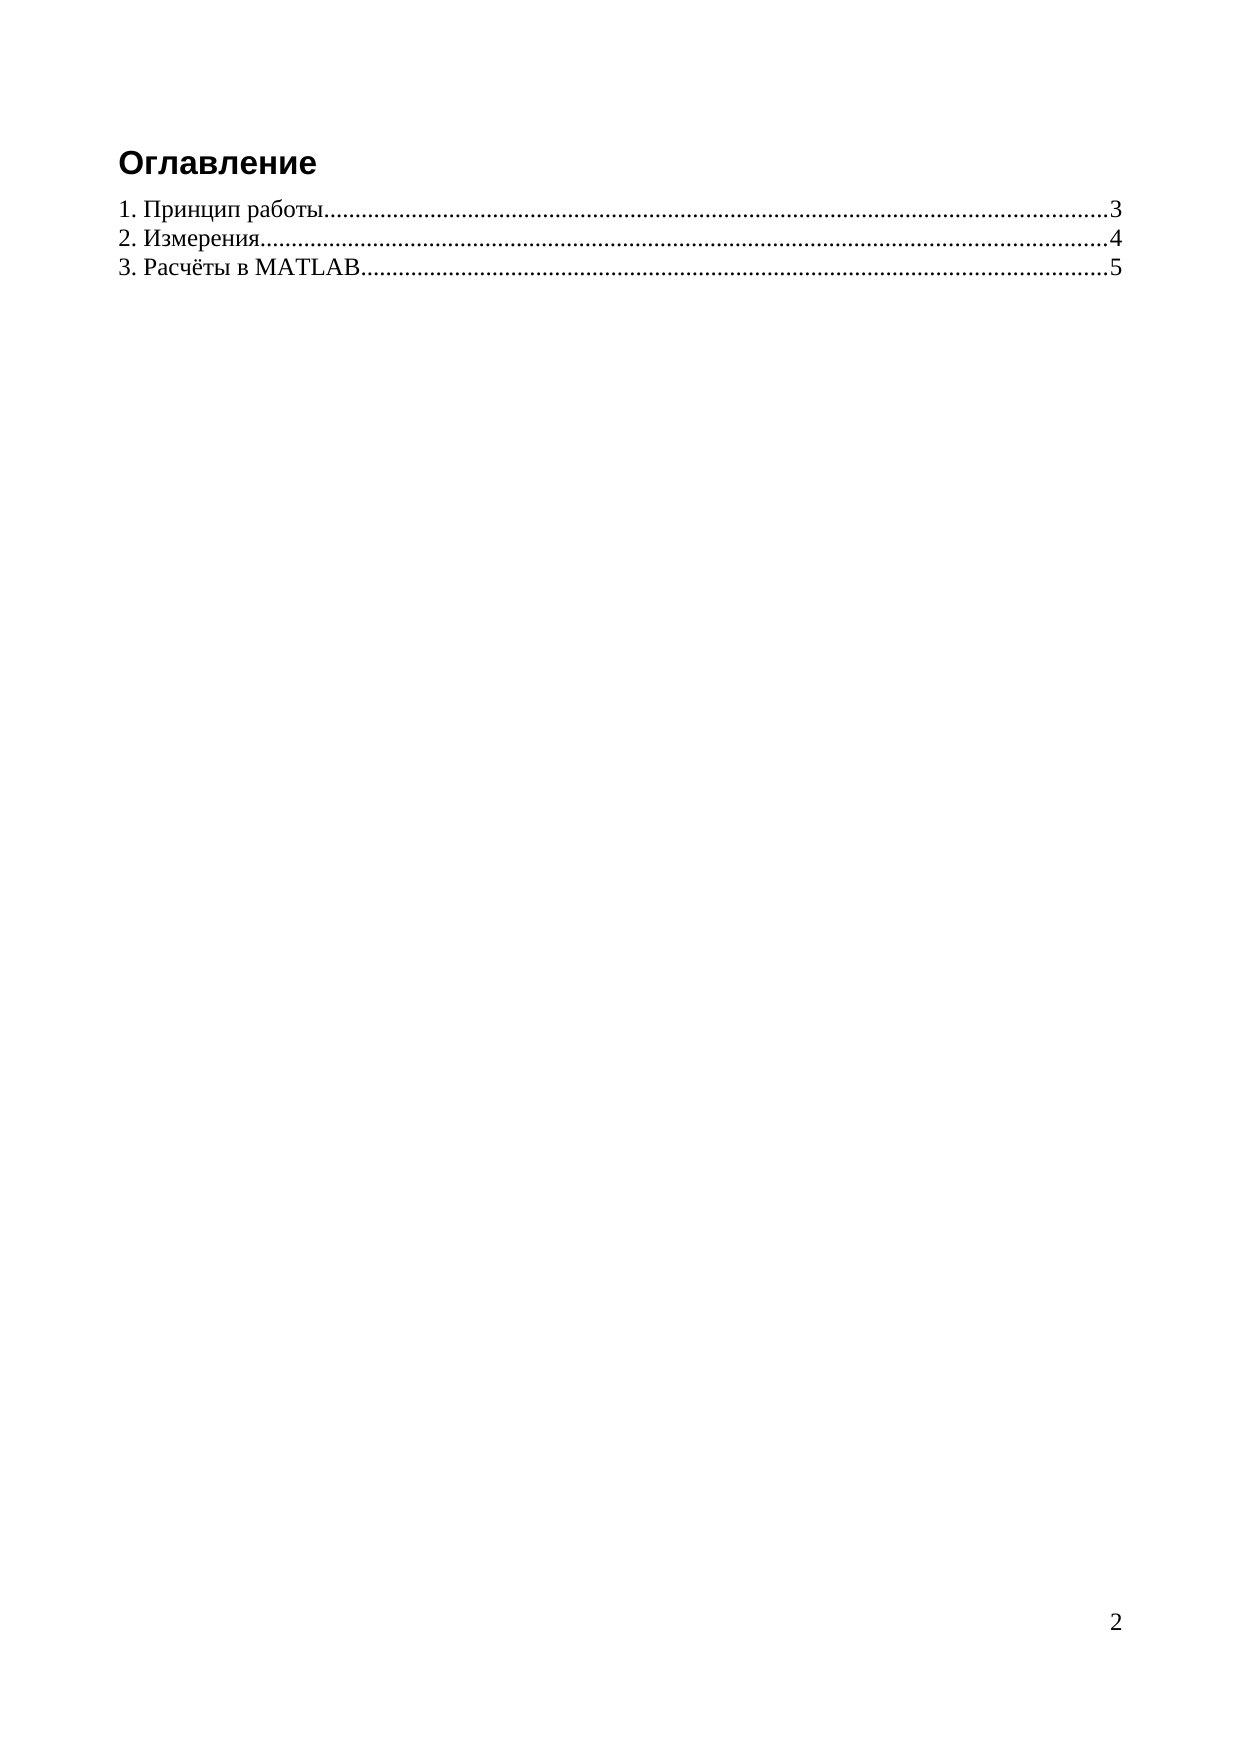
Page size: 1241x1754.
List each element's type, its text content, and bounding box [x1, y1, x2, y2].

text 2. Измерения 4 [118, 223, 1122, 252]
text 1. Принцип работы 3 [118, 194, 1122, 223]
subtitle Оглавление [118, 143, 1122, 182]
text 3. Расчёты в MATLAB 5 [118, 252, 1122, 280]
